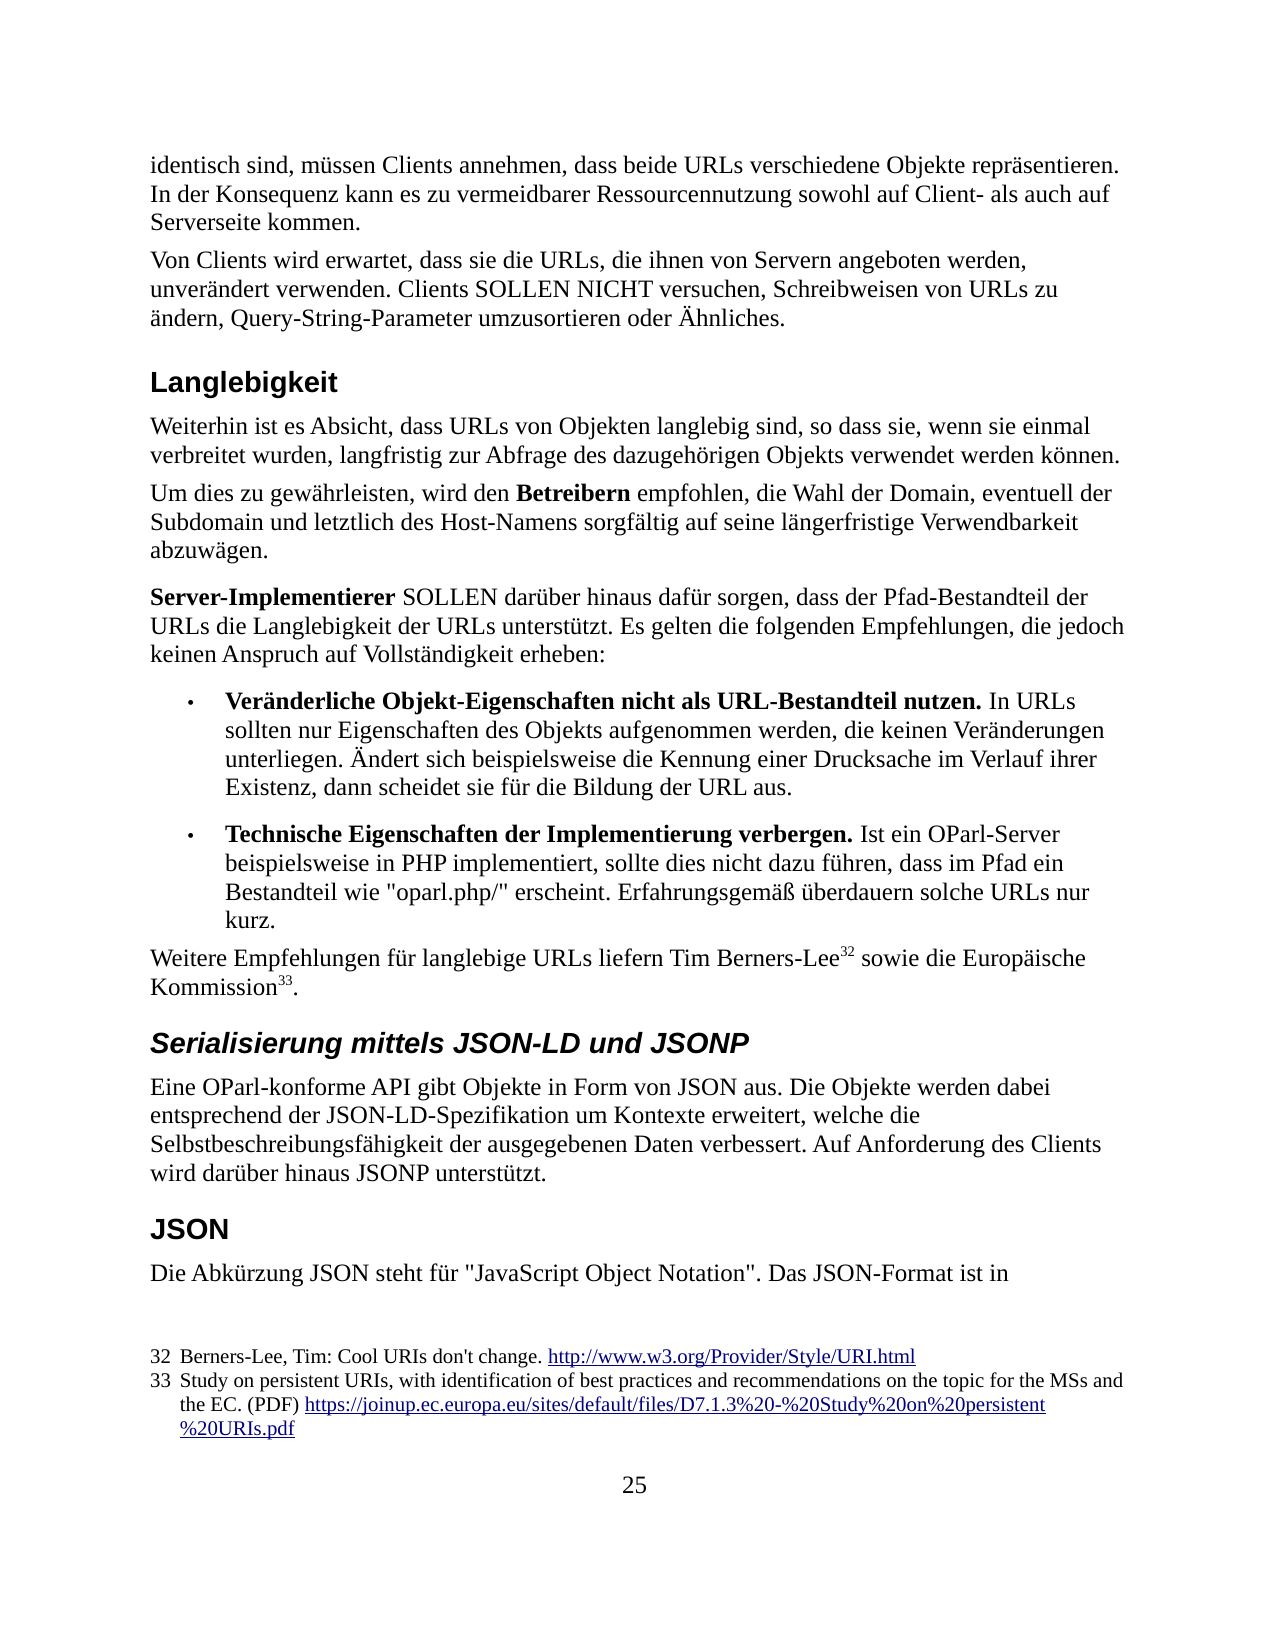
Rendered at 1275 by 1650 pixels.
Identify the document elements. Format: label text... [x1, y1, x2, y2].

text Weiterhin ist es Absicht, dass URLs von Objekten langlebig sind, so dass sie, wenn sie einmal verbreitet wurden, langfristig zur Abfrage des dazugehörigen Objekts verwendet werden können. [150, 411, 1125, 469]
text Berners-Lee, Tim: Cool URIs don't change. http://www.w3.org/Provider/Style/URI.html [150, 1344, 1125, 1368]
text Von Clients wird erwartet, dass sie die URLs, die ihnen von Servern angeboten werden, unverändert verwenden. Clients SOLLEN NICHT versuchen, Schreibweisen von URLs zu ändern, Query-String-Parameter umzusortieren oder Ähnliches. [150, 245, 1125, 331]
list Veränderliche Objekt-Eigenschaften nicht als URL-Bestandteil nutzen. In URLs sollten nur Eigenschaften des Objekts aufgenommen werden, die keinen Veränderungen unterliegen. Ändert sich beispielsweise die Kennung einer Drucksache im Verlauf ihrer Existenz, dann scheidet sie für die Bildung der URL aus. [187, 686, 1125, 801]
subtitle Serialisierung mittels JSON-LD und JSONP [150, 1026, 1125, 1059]
list Technische Eigenschaften der Implementierung verbergen. Ist ein OParl-Server beispielsweise in PHP implementiert, sollte dies nicht dazu führen, dass im Pfad ein Bestandteil wie "oparl.php/" erscheint. Erfahrungsgemäß überdauern solche URLs nur kurz. [187, 819, 1125, 934]
text identisch sind, müssen Clients annehmen, dass beide URLs verschiedene Objekte repräsentieren. In der Konsequenz kann es zu vermeidbarer Ressourcennutzung sowohl auf Client- als auch auf Serverseite kommen. [150, 150, 1125, 236]
text Die Abkürzung JSON steht für "JavaScript Object Notation". Das JSON-Format ist in RFC4627 beschrieben. Nachfolgend werden nur die wichtigsten Definitionen übernommen, um eine Terminologie zur weiteren Verwendung in diesem Dokument zu etablieren. [150, 1258, 1125, 1286]
text Study on persistent URIs, with identification of best practices and recommendations on the topic for the MSs and the EC. (PDF) https://joinup.ec.europa.eu/sites/default/files/D7.1.3%20-%20Study%20on%20persistent%20URIs.pdf [150, 1368, 1125, 1440]
subtitle Langlebigkeit [150, 365, 1125, 399]
subtitle JSON [150, 1212, 1125, 1245]
text Um dies zu gewährleisten, wird den Betreibern empfohlen, die Wahl der Domain, eventuell der Subdomain und letztlich des Host-Namens sorgfältig auf seine längerfristige Verwendbarkeit abzuwägen. [150, 478, 1125, 564]
text Weitere Empfehlungen für langlebige URLs liefern Tim Berners-Lee sowie die Europäische Kommission. [150, 943, 1125, 1001]
text Server-Implementierer SOLLEN darüber hinaus dafür sorgen, dass der Pfad-Bestandteil der URLs die Langlebigkeit der URLs unterstützt. Es gelten die folgenden Empfehlungen, die jedoch keinen Anspruch auf Vollständigkeit erheben: [150, 582, 1125, 668]
text Eine OParl-konforme API gibt Objekte in Form von JSON aus. Die Objekte werden dabei entsprechend der JSON-LD-Spezifikation um Kontexte erweitert, welche die Selbstbeschreibungsfähigkeit der ausgegebenen Daten verbessert. Auf Anforderung des Clients wird darüber hinaus JSONP unterstützt. [150, 1072, 1125, 1187]
